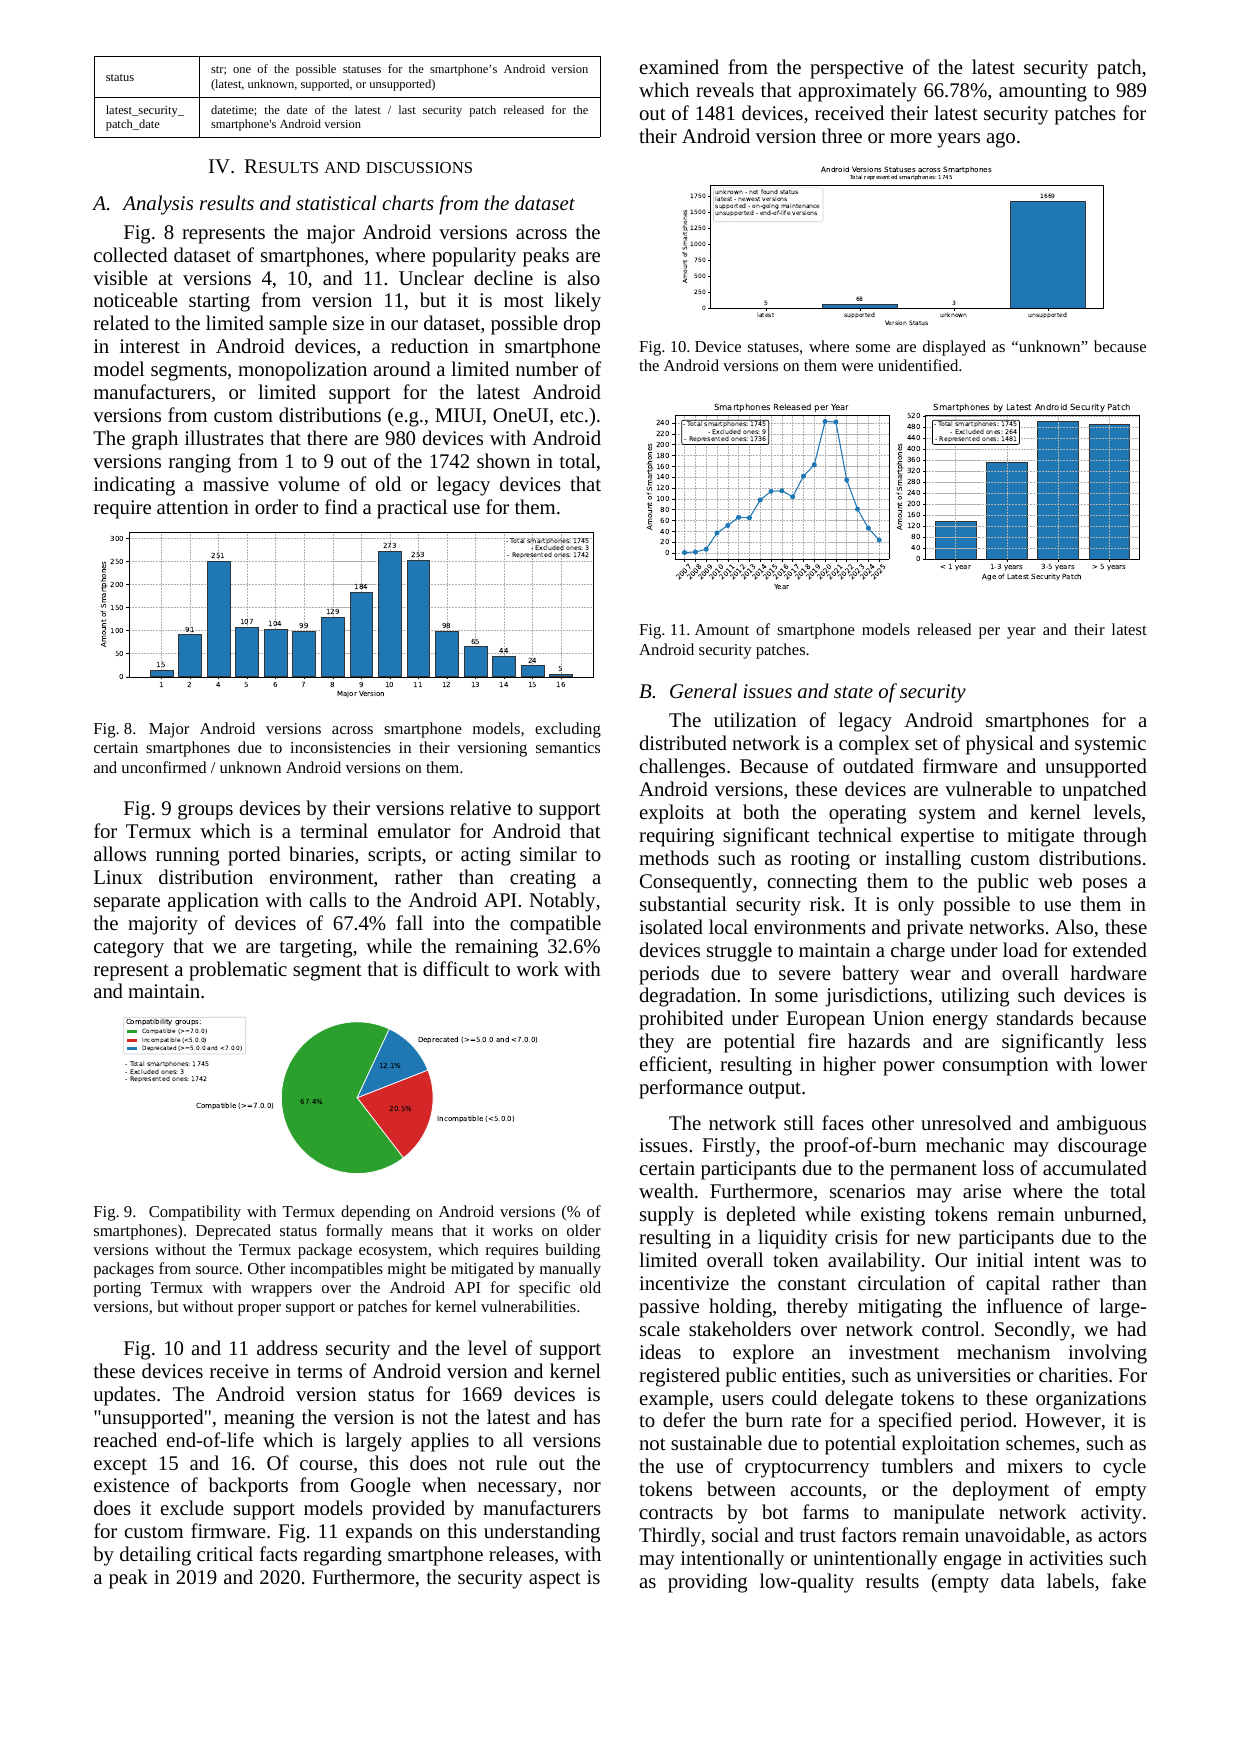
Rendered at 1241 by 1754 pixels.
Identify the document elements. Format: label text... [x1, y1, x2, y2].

subtitle Analysis results and statistical charts from the dataset [93, 191, 601, 215]
table_cell str; one of the possible statuses for the smartphone’s Android version (latest, unknown, supported, or unsupported) [200, 57, 600, 97]
subtitle Results and discussions [93, 154, 601, 178]
text Fig. 9 groups devices by their versions relative to support for Termux which is a terminal emulator for Android that allows running ported binaries, scripts, or acting similar to Linux distribution environment, rather than creating a separate application with calls to the Android API. Notably, the majority of devices of 67.4% fall into the compatible category that we are targeting, while the remaining 32.6% represent a problematic segment that is difficult to work with and maintain. [93, 797, 601, 1003]
text Fig. 8 represents the major Android versions across the collected dataset of smartphones, where popularity peaks are visible at versions 4, 10, and 11. Unclear decline is also noticeable starting from version 11, but it is most likely related to the limited sample size in our dataset, possible drop in interest in Android devices, a reduction in smartphone model segments, monopolization around a limited number of manufacturers, or limited support for the latest Android versions from custom distributions (e.g., MIUI, OneUI, etc.). The graph illustrates that there are 980 devices with Android versions ranging from 1 to 9 out of the 1742 shown in total, indicating a massive volume of old or legacy devices that require attention in order to find a practical use for them. [93, 221, 601, 519]
list Compatibility with Termux depending on Android versions (% of smartphones). Deprecated status formally means that it works on older versions without the Termux package ecosystem, which requires building packages from source. Other incompatibles might be mitigated by manually porting Termux with wrappers over the Android API for specific old versions, but without proper support or patches for kernel vulnerabilities. [93, 1189, 601, 1316]
subtitle General issues and state of security [639, 679, 1147, 703]
list Fig. 10 and 11 address security and the level of support these devices receive in terms of Android version and kernel updates. The Android version status for 1669 devices is "unsupported", meaning the version is not the latest and has reached end-of-life which is largely applies to all versions except 15 and 16. Of course, this does not rule out the existence of backports from Google when necessary, nor does it exclude support models provided by manufacturers for custom firmware. Fig. 11 expands on this understanding by detailing critical facts regarding smartphone releases, with a peak in 2019 and 2020. Furthermore, the security aspect is [93, 1337, 601, 1589]
table_cell datetime; the date of the latest / last security patch released for the smartphone's Android version [200, 98, 600, 137]
list Amount of smartphone models released per year and their latest Android security patches. [639, 599, 1147, 658]
list Device statuses, where some are displayed as “unknown” because the Android versions on them were unidentified. [639, 337, 1147, 375]
text The utilization of legacy Android smartphones for a distributed network is a complex set of physical and systemic challenges. Because of outdated firmware and unsupported Android versions, these devices are vulnerable to unpatched exploits at both the operating system and kernel levels, requiring significant technical expertise to mitigate through methods such as rooting or installing custom distributions. Consequently, connecting them to the public web poses a substantial security risk. It is only possible to use them in isolated local environments and private networks. Also, these devices struggle to maintain a charge under load for extended periods due to severe battery wear and overall hardware degradation. In some jurisdictions, utilizing such devices is prohibited under European Union energy standards because they are potential fire hazards and are significantly less efficient, resulting in higher power consumption with lower performance output. [639, 710, 1147, 1099]
table_cell status [95, 57, 199, 97]
text The network still faces other unresolved and ambiguous issues. Firstly, the proof-of-burn mechanic may discourage certain participants due to the permanent loss of accumulated wealth. Furthermore, scenarios may arise where the total supply is depleted while existing tokens remain unburned, resulting in a liquidity crisis for new participants due to the limited overall token availability. Our initial intent was to incentivize the constant circulation of capital rather than passive holding, thereby mitigating the influence of large-scale stakeholders over network control. Secondly, we had ideas to explore an investment mechanism involving registered public entities, such as universities or charities. For example, users could delegate tokens to these organizations to defer the burn rate for a specified period. However, it is not sustainable due to potential exploitation schemes, such as the use of cryptocurrency tumblers and mixers to cycle tokens between accounts, or the deployment of empty contracts by bot farms to manipulate network activity. Thirdly, social and trust factors remain unavoidable, as actors may intentionally or unintentionally engage in activities such as providing low-quality results (empty data labels, fake [639, 1112, 1147, 1593]
table_cell latest_security_patch_date [95, 98, 199, 137]
list Major Android versions across smartphone models, excluding certain smartphones due to inconsistencies in their versioning semantics and unconfirmed / unknown Android versions on them. [93, 706, 601, 777]
list examined from the perspective of the latest security patch, which reveals that approximately 66.78%, amounting to 989 out of 1481 devices, received their latest security patches for their Android version three or more years ago. [639, 56, 1147, 148]
